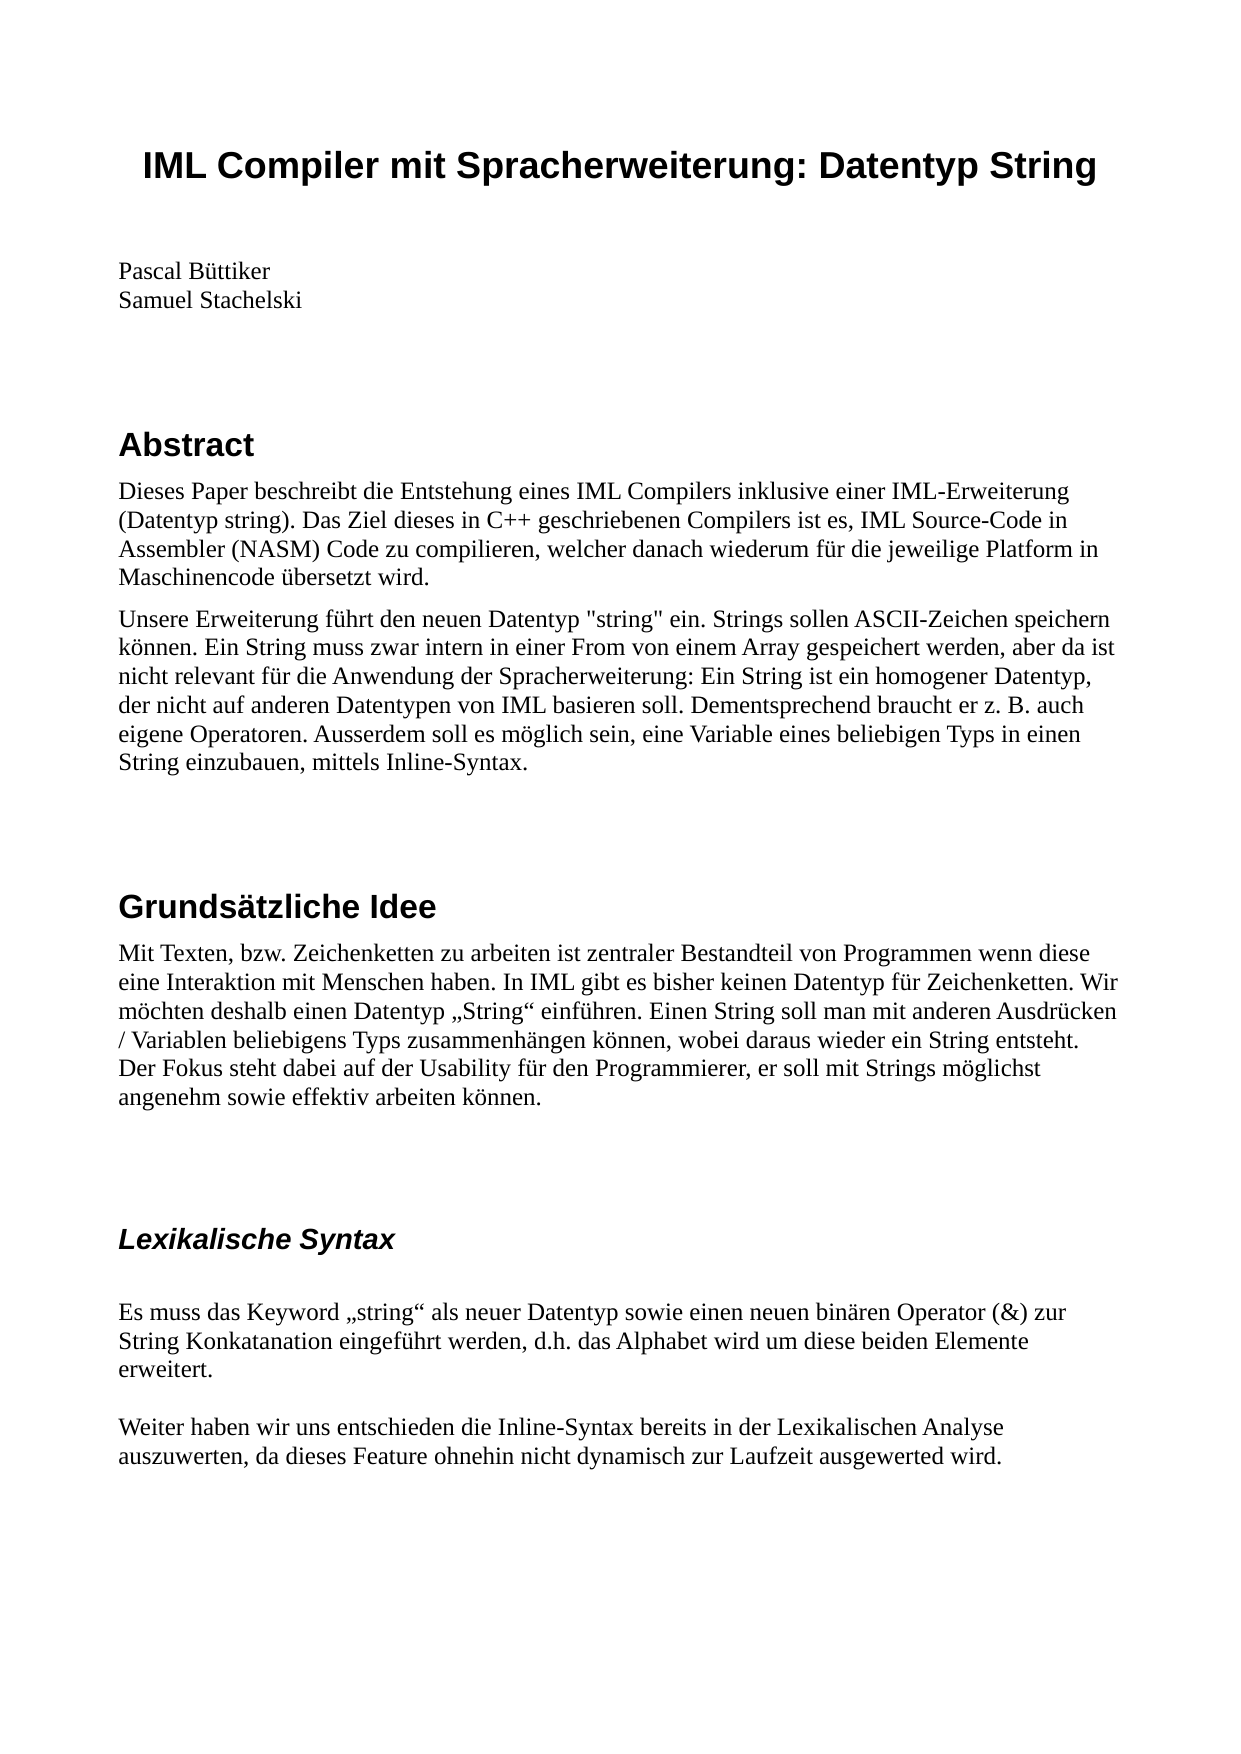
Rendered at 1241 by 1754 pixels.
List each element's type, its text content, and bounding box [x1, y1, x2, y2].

text Unsere Erweiterung führt den neuen Datentyp "string" ein. Strings sollen ASCII-Zeichen speichern können. Ein String muss zwar intern in einer From von einem Array gespeichert werden, aber da ist nicht relevant für die Anwendung der Spracherweiterung: Ein String ist ein homogener Datentyp, der nicht auf anderen Datentypen von IML basieren soll. Dementsprechend braucht er z. B. auch eigene Operatoren. Ausserdem soll es möglich sein, eine Variable eines beliebigen Typs in einen String einzubauen, mittels Inline-Syntax. [118, 604, 1122, 776]
title IML Compiler mit Spracherweiterung: Datentyp String [118, 143, 1122, 186]
text Weiter haben wir uns entschieden die Inline-Syntax bereits in der Lexikalischen Analyse auszuwerten, da dieses Feature ohnehin nicht dynamisch zur Laufzeit ausgewerted wird. [118, 1412, 1122, 1469]
text Pascal Büttiker [118, 256, 1122, 285]
text Es muss das Keyword „string“ als neuer Datentyp sowie einen neuen binären Operator (&) zur String Konkatanation eingeführt werden, d.h. das Alphabet wird um diese beiden Elemente erweitert. [118, 1297, 1122, 1383]
subtitle Abstract [118, 425, 1122, 464]
subtitle Lexikalische Syntax [118, 1222, 1122, 1256]
text Dieses Paper beschreibt die Entstehung eines IML Compilers inklusive einer IML-Erweiterung (Datentyp string). Das Ziel dieses in C++ geschriebenen Compilers ist es, IML Source-Code in Assembler (NASM) Code zu compilieren, welcher danach wiederum für die jeweilige Platform in Maschinencode übersetzt wird. [118, 476, 1122, 591]
text Mit Texten, bzw. Zeichenketten zu arbeiten ist zentraler Bestandteil von Programmen wenn diese eine Interaktion mit Menschen haben. In IML gibt es bisher keinen Datentyp für Zeichenketten. Wir möchten deshalb einen Datentyp „String“ einführen. Einen String soll man mit anderen Ausdrücken / Variablen beliebigens Typs zusammenhängen können, wobei daraus wieder ein String entsteht. Der Fokus steht dabei auf der Usability für den Programmierer, er soll mit Strings möglichst angenehm sowie effektiv arbeiten können. [118, 938, 1122, 1111]
subtitle Grundsätzliche Idee [118, 887, 1122, 926]
text Samuel Stachelski [118, 285, 1122, 314]
